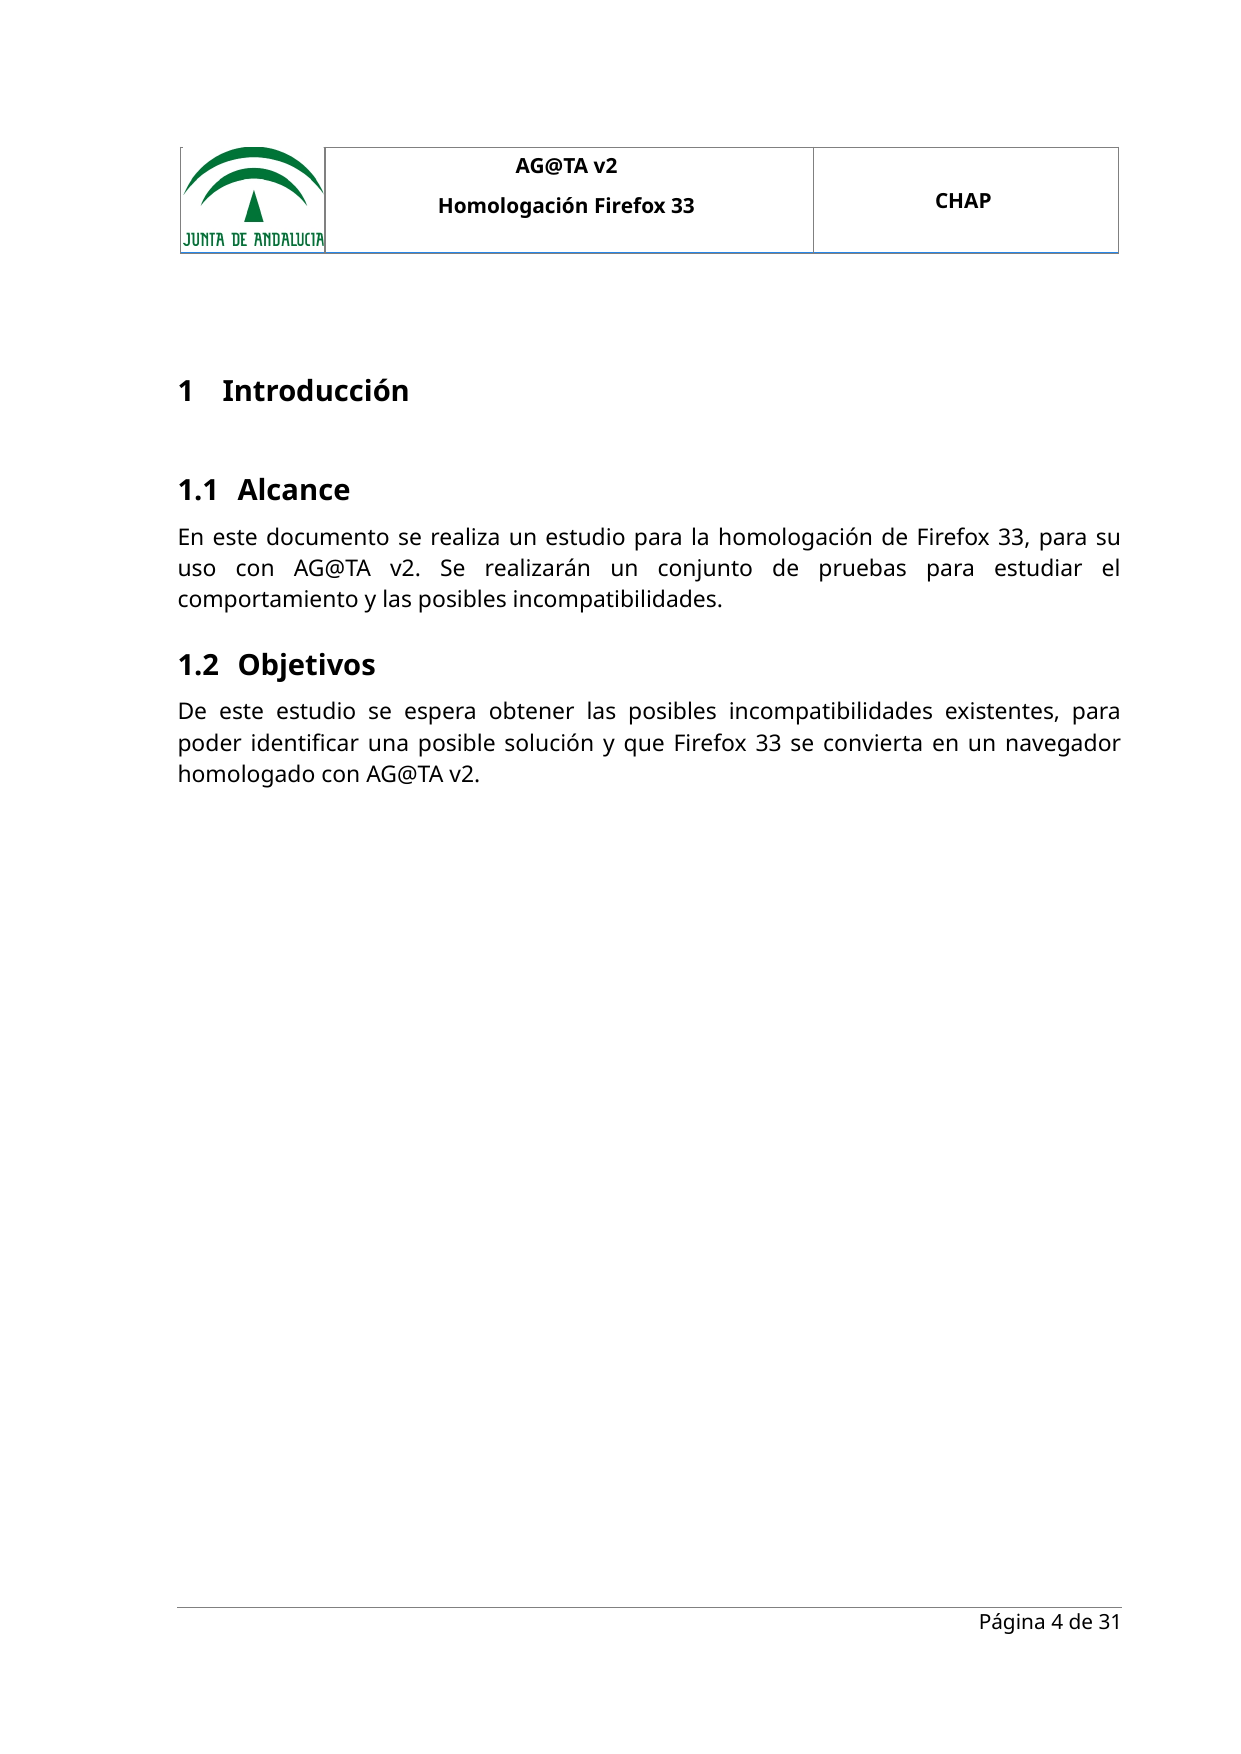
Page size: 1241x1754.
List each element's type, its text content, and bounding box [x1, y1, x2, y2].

subtitle Objetivos [177, 644, 1122, 683]
text En este documento se realiza un estudio para la homologación de Firefox 33, para su uso con AG@TA v2. Se realizarán un conjunto de pruebas para estudiar el comportamiento y las posibles incompatibilidades. [177, 521, 1122, 614]
picture [183, 147, 324, 246]
subtitle Introducción [177, 371, 1122, 410]
text De este estudio se espera obtener las posibles incompatibilidades existentes, para poder identificar una posible solución y que Firefox 33 se convierta en un navegador homologado con AG@TA v2. [177, 695, 1122, 789]
subtitle Alcance [177, 469, 1122, 509]
